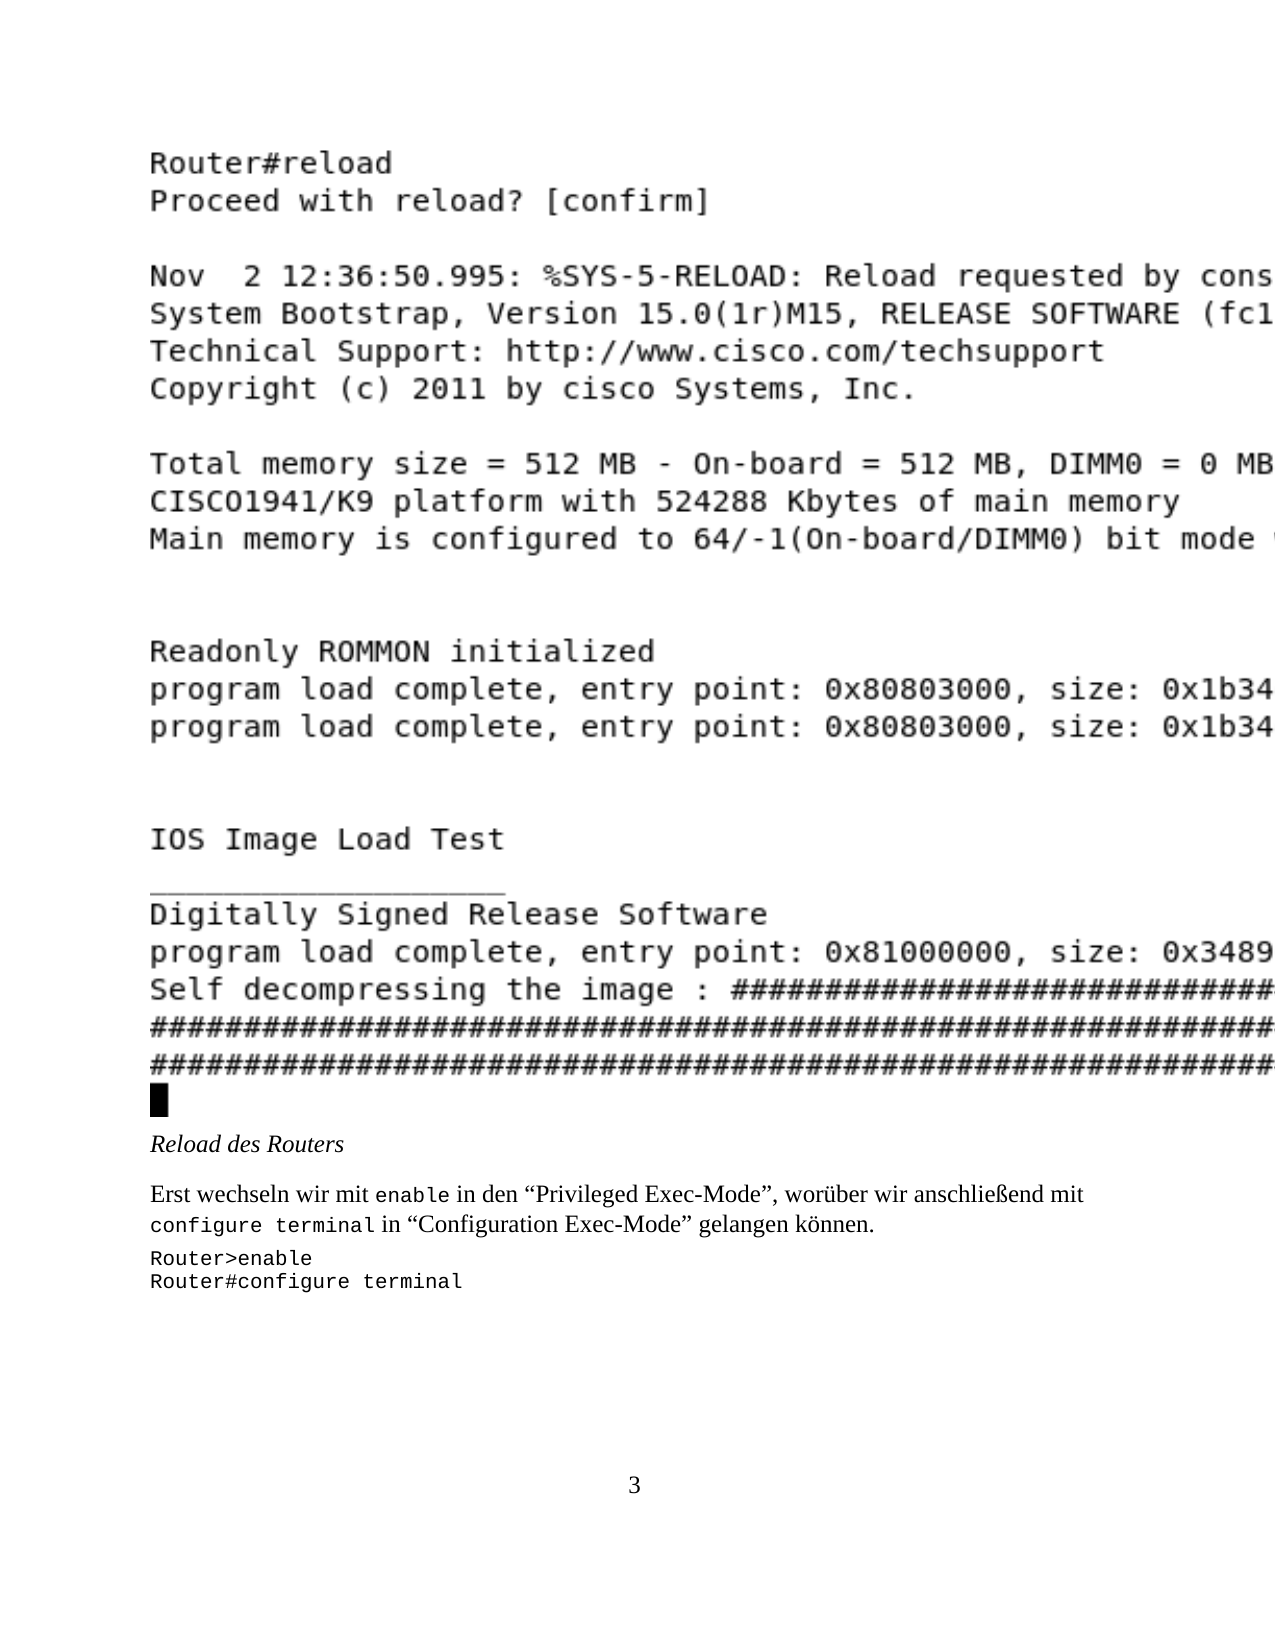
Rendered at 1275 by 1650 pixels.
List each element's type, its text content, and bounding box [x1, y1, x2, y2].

text Erst wechseln wir mit enable in den “Privileged Exec-Mode”, worüber wir anschließend mit configure terminal in “Configuration Exec-Mode” gelangen können. [150, 1179, 1125, 1238]
text Router>enable [150, 1247, 1125, 1271]
text Router#configure terminal [150, 1271, 1125, 1295]
picture [150, 150, 1275, 1117]
text Reload des Routers [150, 1129, 1125, 1158]
